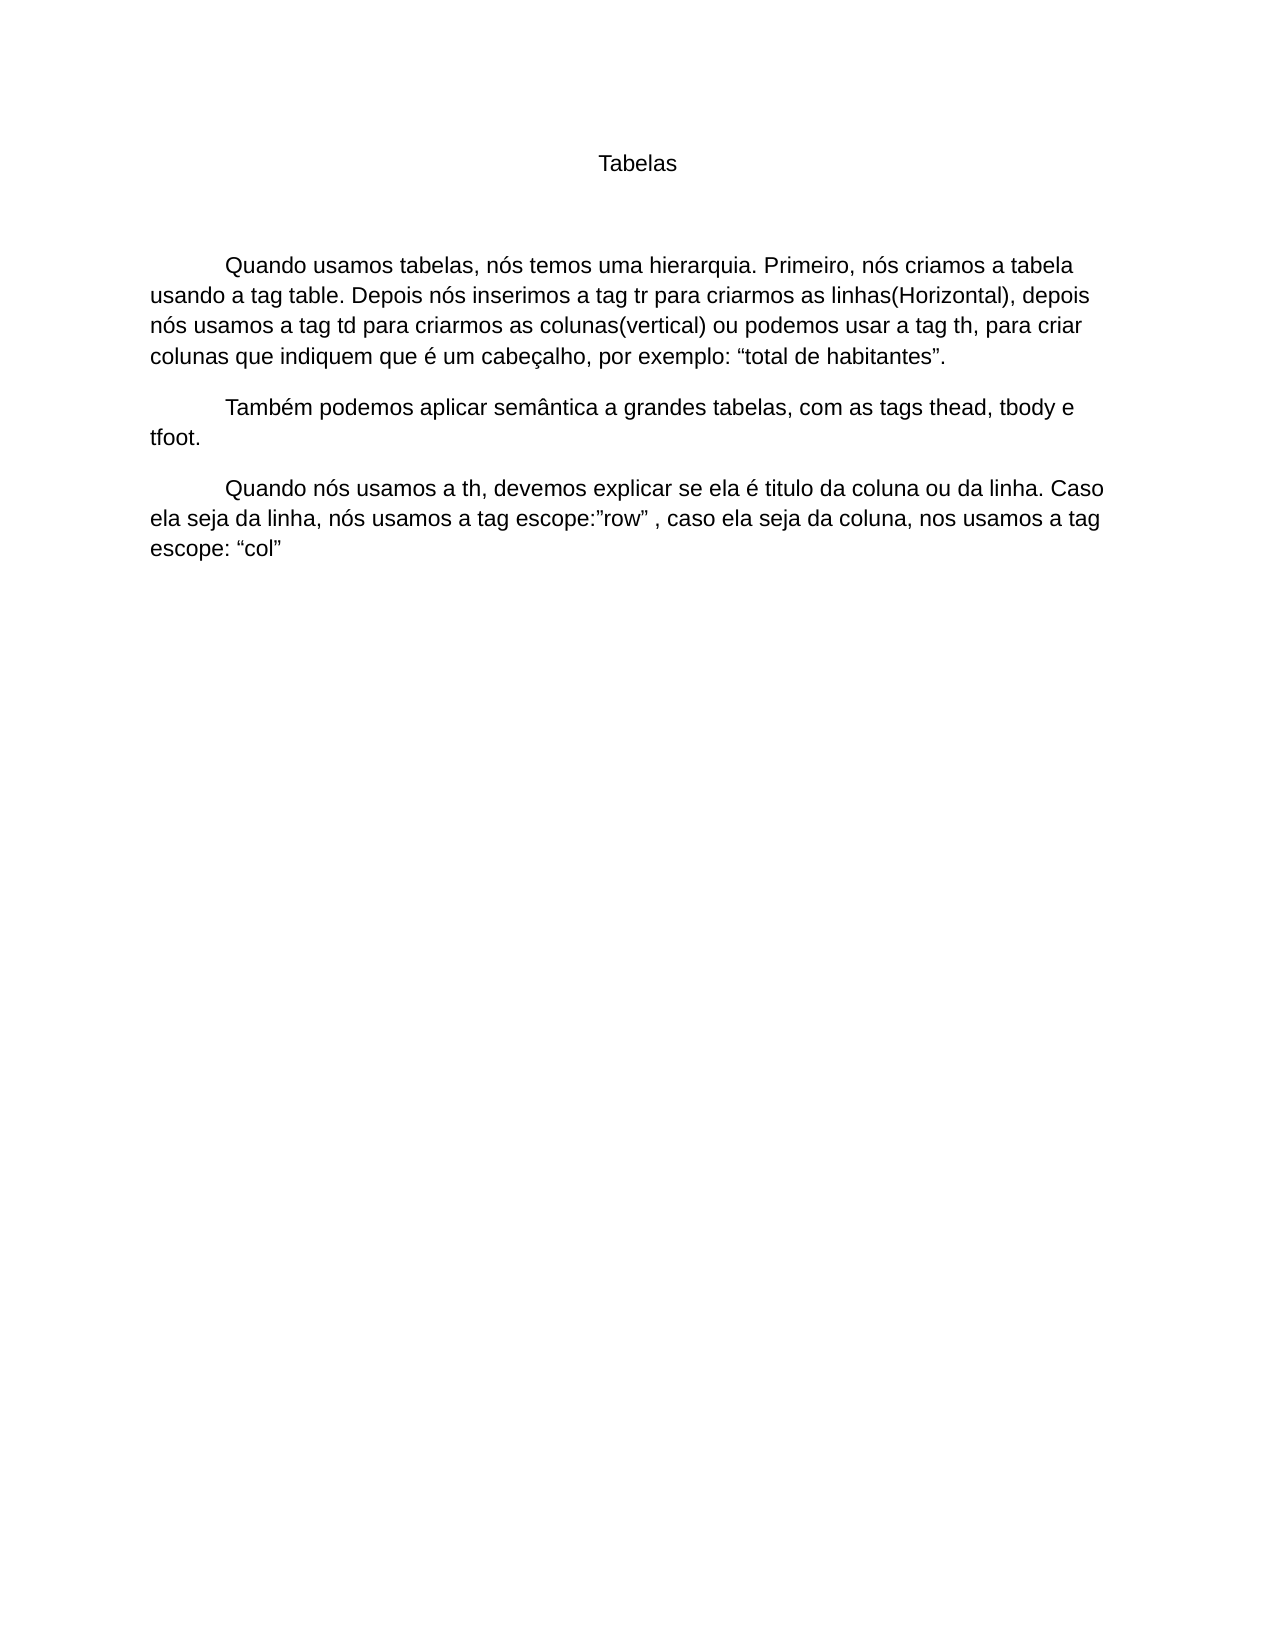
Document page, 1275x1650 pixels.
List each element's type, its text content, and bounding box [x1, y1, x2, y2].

text Quando nós usamos a th, devemos explicar se ela é titulo da coluna ou da linha. Caso ela seja da linha, nós usamos a tag escope:”row” , caso ela seja da coluna, nos usamos a tag escope: “col” [150, 475, 1125, 562]
text Também podemos aplicar semântica a grandes tabelas, com as tags thead, tbody e tfoot. [150, 394, 1125, 450]
text Tabelas [150, 150, 1125, 176]
text Quando usamos tabelas, nós temos uma hierarquia. Primeiro, nós criamos a tabela usando a tag table. Depois nós inserimos a tag tr para criarmos as linhas(Horizontal), depois nós usamos a tag td para criarmos as colunas(vertical) ou podemos usar a tag th, para criar colunas que indiquem que é um cabeçalho, por exemplo: “total de habitantes”. [150, 252, 1125, 369]
